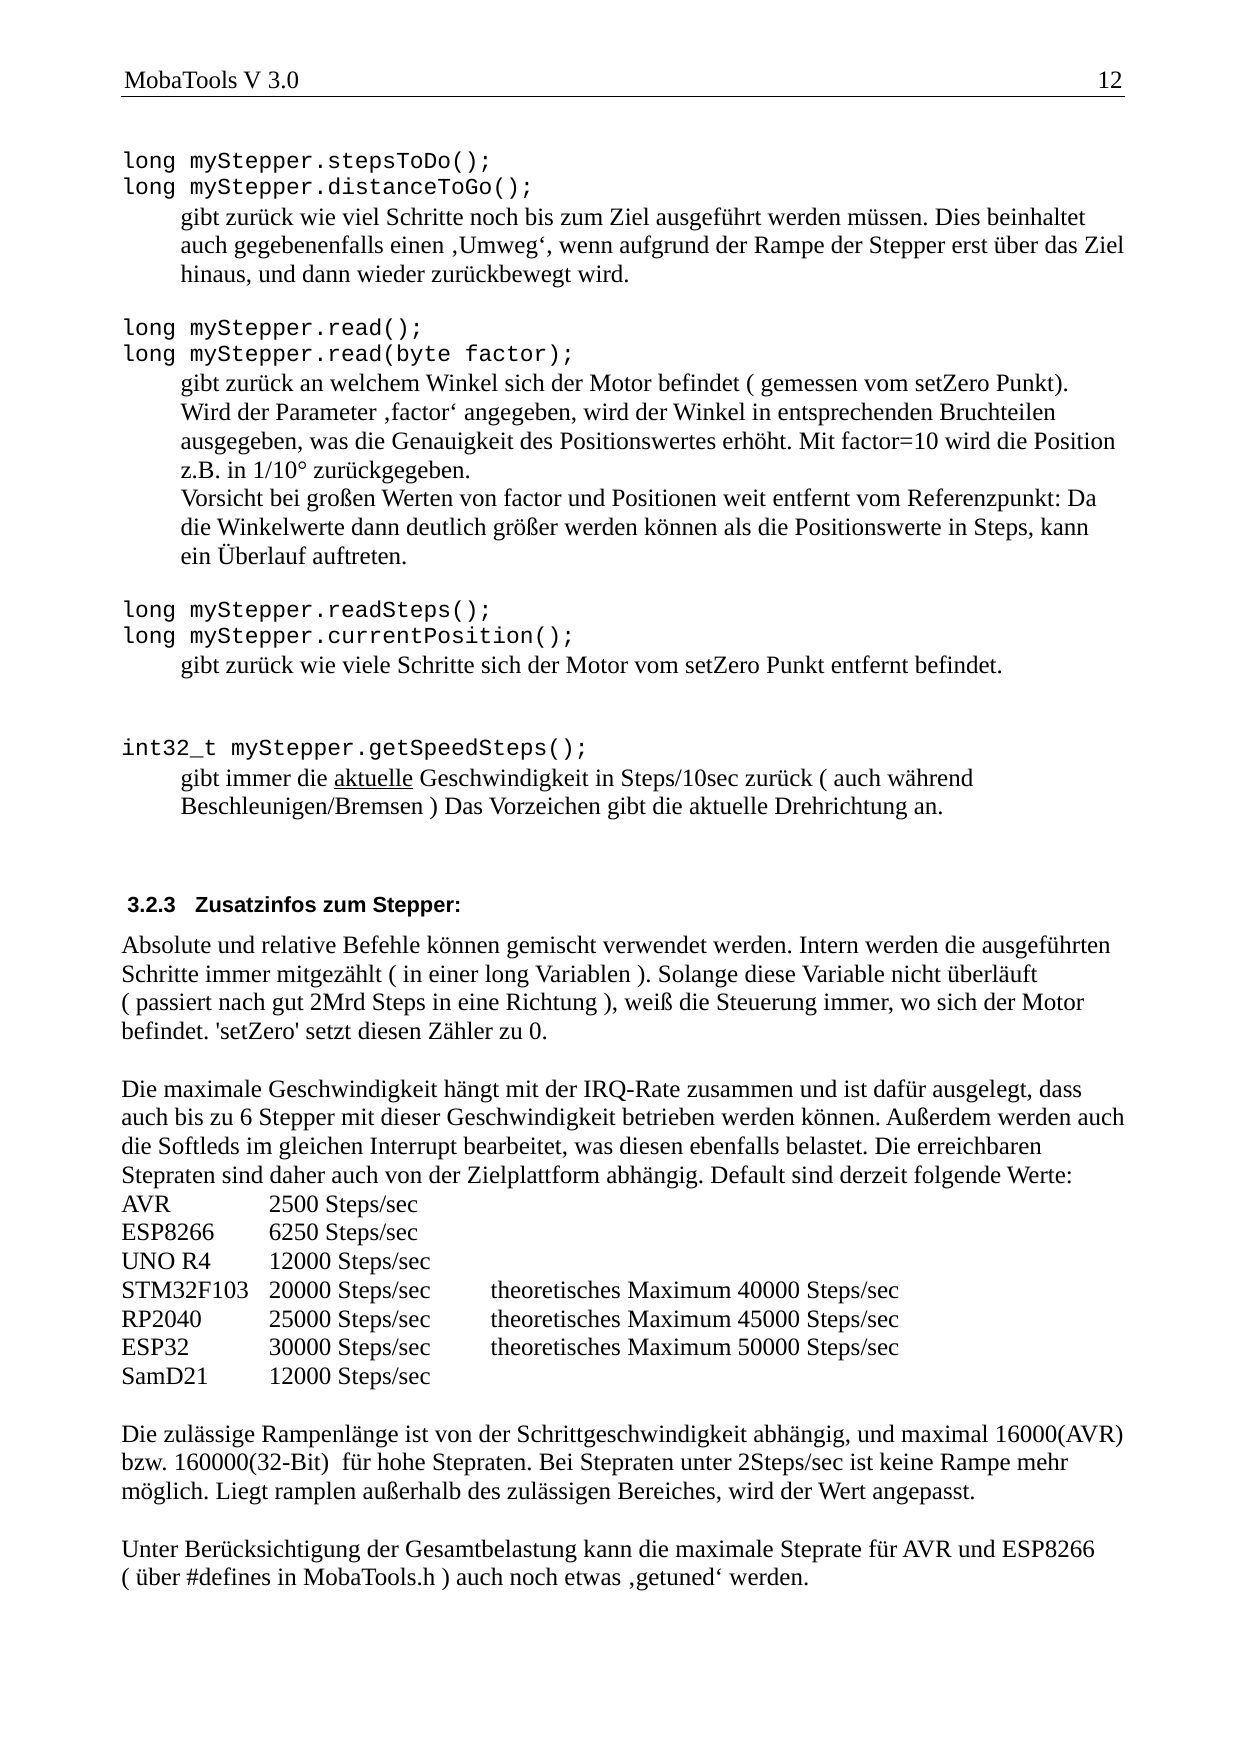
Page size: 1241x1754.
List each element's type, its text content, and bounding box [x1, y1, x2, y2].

text long myStepper.stepsToDo(); [121, 150, 1125, 176]
text SamD21 12000 Steps/sec [121, 1361, 1125, 1390]
text UNO R4 12000 Steps/sec [121, 1246, 1125, 1275]
text ESP32 30000 Steps/sec theoretisches Maximum 50000 Steps/sec [121, 1332, 1125, 1361]
text Unter Berücksichtigung der Gesamtbelastung kann die maximale Steprate für AVR und ESP8266 ( über #defines in MobaTools.h ) auch noch etwas ‚getuned‘ werden. [121, 1534, 1125, 1591]
text RP2040 25000 Steps/sec theoretisches Maximum 45000 Steps/sec [121, 1304, 1125, 1332]
text long myStepper.currentPosition(); [121, 624, 1125, 650]
text Vorsicht bei großen Werten von factor und Positionen weit entfernt vom Referenzpunkt: Da die Winkelwerte dann deutlich größer werden können als die Positionswerte in Steps, kann ein Überlauf auftreten. [180, 483, 1125, 570]
text long myStepper.read(byte factor); [121, 343, 1125, 368]
text STM32F103 20000 Steps/sec theoretisches Maximum 40000 Steps/sec [121, 1275, 1125, 1304]
text AVR 2500 Steps/sec [121, 1189, 1125, 1217]
text int32_t myStepper.getSpeedSteps(); [121, 737, 1125, 763]
text Die zulässige Rampenlänge ist von der Schrittgeschwindigkeit abhängig, und maximal 16000(AVR) bzw. 160000(32-Bit) für hohe Stepraten. Bei Stepraten unter 2Steps/sec ist keine Rampe mehr möglich. Liegt ramplen außerhalb des zulässigen Bereiches, wird der Wert angepasst. [121, 1419, 1125, 1505]
text long myStepper.readSteps(); [121, 598, 1125, 624]
text long myStepper.read(); [121, 317, 1125, 343]
text long myStepper.distanceToGo(); [121, 176, 1125, 202]
text Wird der Parameter ‚factor‘ angegeben, wird der Winkel in entsprechenden Bruchteilen ausgegeben, was die Genauigkeit des Positionswertes erhöht. Mit factor=10 wird die Position z.B. in 1/10° zurückgegeben. [180, 397, 1125, 483]
text Die maximale Geschwindigkeit hängt mit der IRQ-Rate zusammen und ist dafür ausgelegt, dass auch bis zu 6 Stepper mit dieser Geschwindigkeit betrieben werden können. Außerdem werden auch die Softleds im gleichen Interrupt bearbeitet, was diesen ebenfalls belastet. Die erreichbaren Stepraten sind daher auch von der Zielplattform abhängig. Default sind derzeit folgende Werte: [121, 1074, 1125, 1189]
text gibt immer die aktuelle Geschwindigkeit in Steps/10sec zurück ( auch während Beschleunigen/Bremsen ) Das Vorzeichen gibt die aktuelle Drehrichtung an. [180, 763, 1125, 820]
text Absolute und relative Befehle können gemischt verwendet werden. Intern werden die ausgeführten Schritte immer mitgezählt ( in einer long Variablen ). Solange diese Variable nicht überläuft ( passiert nach gut 2Mrd Steps in eine Richtung ), weiß die Steuerung immer, wo sich der Motor befindet. 'setZero' setzt diesen Zähler zu 0. [121, 930, 1125, 1045]
text gibt zurück wie viele Schritte sich der Motor vom setZero Punkt entfernt befindet. [180, 650, 1125, 679]
text gibt zurück wie viel Schritte noch bis zum Ziel ausgeführt werden müssen. Dies beinhaltet auch gegebenenfalls einen ‚Umweg‘, wenn aufgrund der Rampe der Stepper erst über das Ziel hinaus, und dann wieder zurückbewegt wird. [180, 202, 1125, 288]
subtitle Zusatzinfos zum Stepper: [121, 892, 1125, 917]
text ESP8266 6250 Steps/sec [121, 1217, 1125, 1246]
text gibt zurück an welchem Winkel sich der Motor befindet ( gemessen vom setZero Punkt). [180, 368, 1125, 397]
